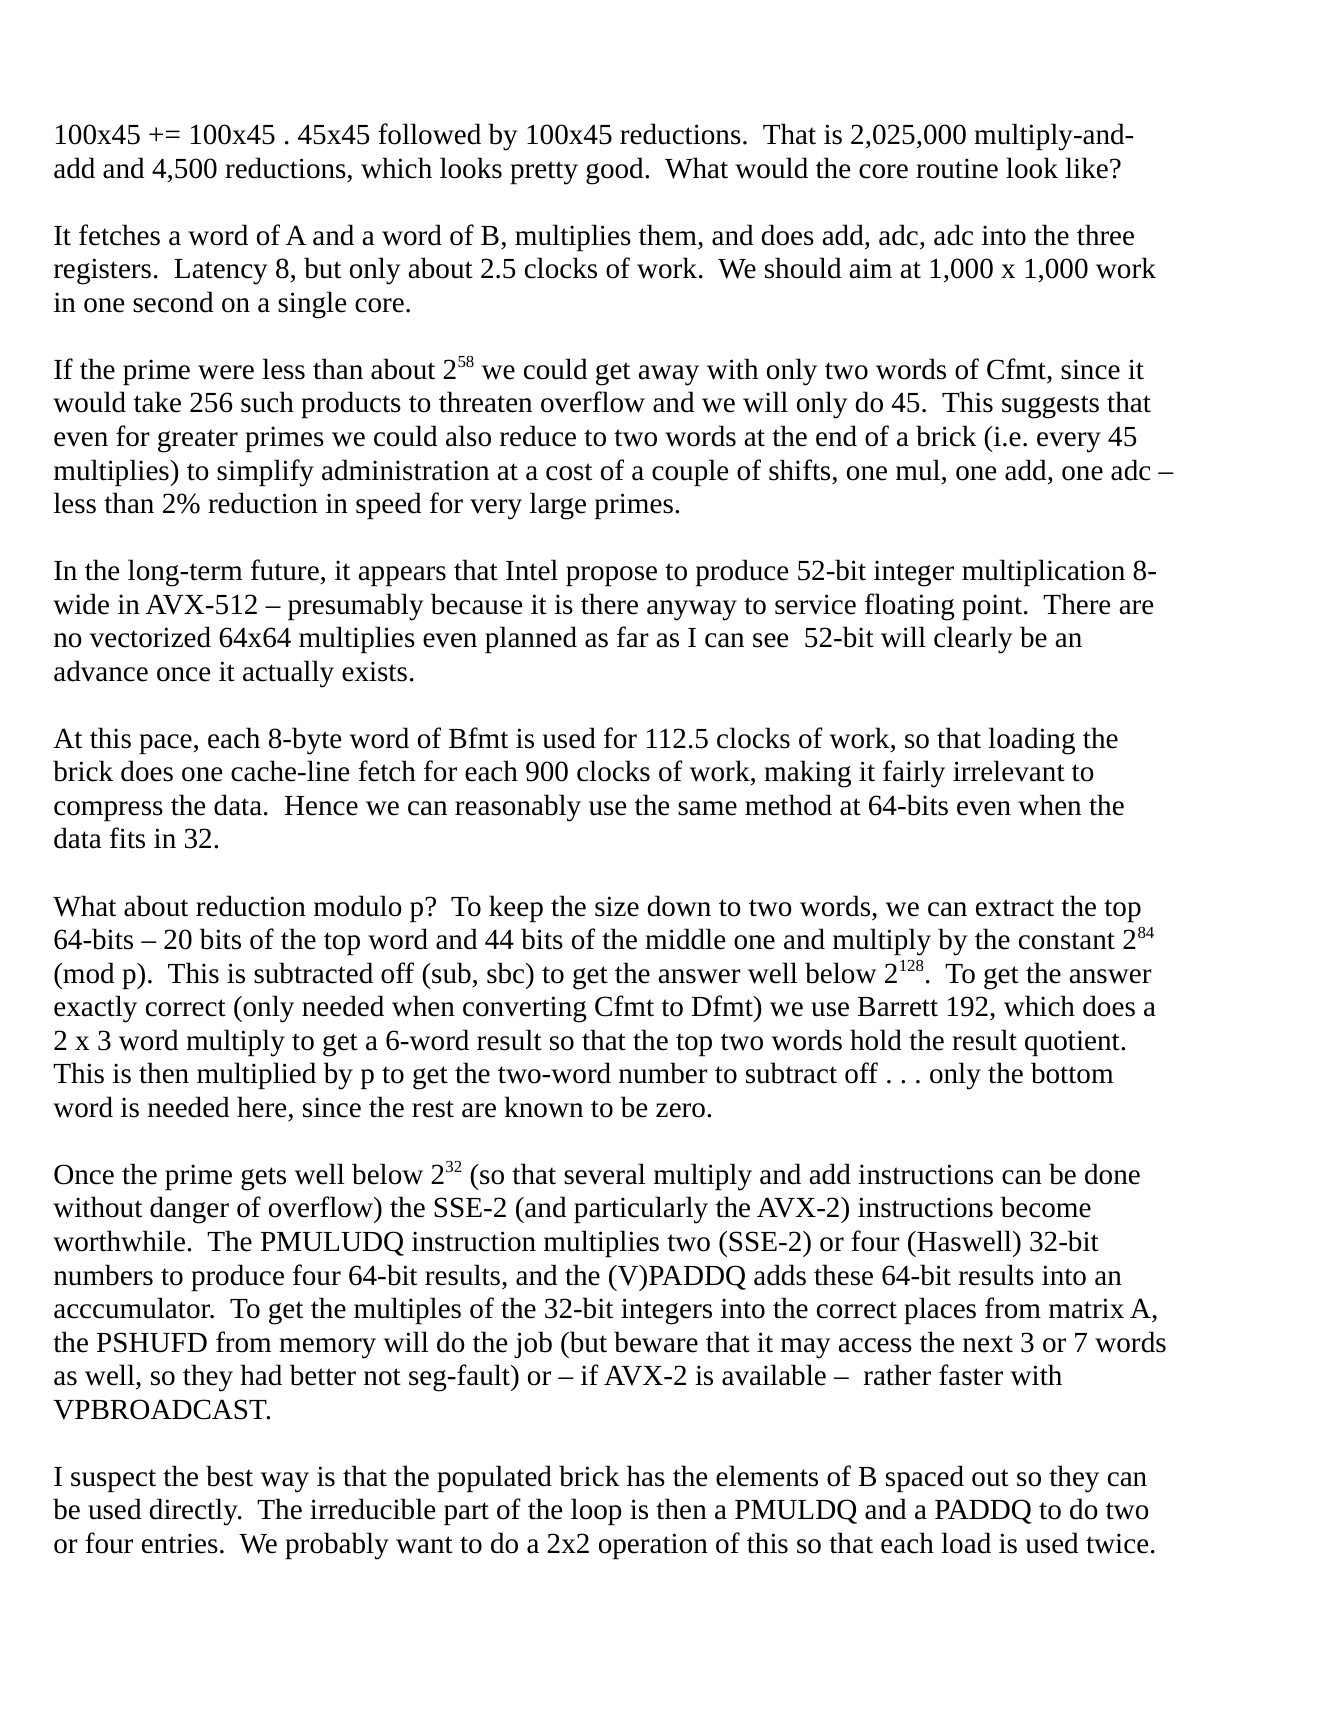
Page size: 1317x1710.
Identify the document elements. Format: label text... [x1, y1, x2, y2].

text If the prime were less than about 258 we could get away with only two words of Cfmt, since it would take 256 such products to threaten overflow and we will only do 45. This suggests that even for greater primes we could also reduce to two words at the end of a brick (i.e. every 45 multiplies) to simplify administration at a cost of a couple of shifts, one mul, one add, one adc – less than 2% reduction in speed for very large primes. [53, 352, 1174, 520]
text I suspect the best way is that the populated brick has the elements of B spaced out so they can be used directly. The irreducible part of the loop is then a PMULDQ and a PADDQ to do two or four entries. We probably want to do a 2x2 operation of this so that each load is used twice. [53, 1459, 1174, 1559]
text 100x45 += 100x45 . 45x45 followed by 100x45 reductions. That is 2,025,000 multiply-and-add and 4,500 reductions, which looks pretty good. What would the core routine look like? [53, 117, 1174, 184]
text What about reduction modulo p? To keep the size down to two words, we can extract the top 64-bits – 20 bits of the top word and 44 bits of the middle one and multiply by the constant 284 (mod p). This is subtracted off (sub, sbc) to get the answer well below 2128. To get the answer exactly correct (only needed when converting Cfmt to Dfmt) we use Barrett 192, which does a 2 x 3 word multiply to get a 6-word result so that the top two words hold the result quotient. This is then multiplied by p to get the two-word number to subtract off . . . only the bottom word is needed here, since the rest are known to be zero. [53, 889, 1174, 1123]
text In the long-term future, it appears that Intel propose to produce 52-bit integer multiplication 8-wide in AVX-512 – presumably because it is there anyway to service floating point. There are no vectorized 64x64 multiplies even planned as far as I can see 52-bit will clearly be an advance once it actually exists. [53, 553, 1174, 687]
text At this pace, each 8-byte word of Bfmt is used for 112.5 clocks of work, so that loading the brick does one cache-line fetch for each 900 clocks of work, making it fairly irrelevant to compress the data. Hence we can reasonably use the same method at 64-bits even when the data fits in 32. [53, 721, 1174, 855]
text It fetches a word of A and a word of B, multiplies them, and does add, adc, adc into the three registers. Latency 8, but only about 2.5 clocks of work. We should aim at 1,000 x 1,000 work in one second on a single core. [53, 218, 1174, 318]
text Once the prime gets well below 232 (so that several multiply and add instructions can be done without danger of overflow) the SSE-2 (and particularly the AVX-2) instructions become worthwhile. The PMULUDQ instruction multiplies two (SSE-2) or four (Haswell) 32-bit numbers to produce four 64-bit results, and the (V)PADDQ adds these 64-bit results into an acccumulator. To get the multiples of the 32-bit integers into the correct places from matrix A, the PSHUFD from memory will do the job (but beware that it may access the next 3 or 7 words as well, so they had better not seg-fault) or – if AVX-2 is available – rather faster with VPBROADCAST. [53, 1157, 1174, 1425]
